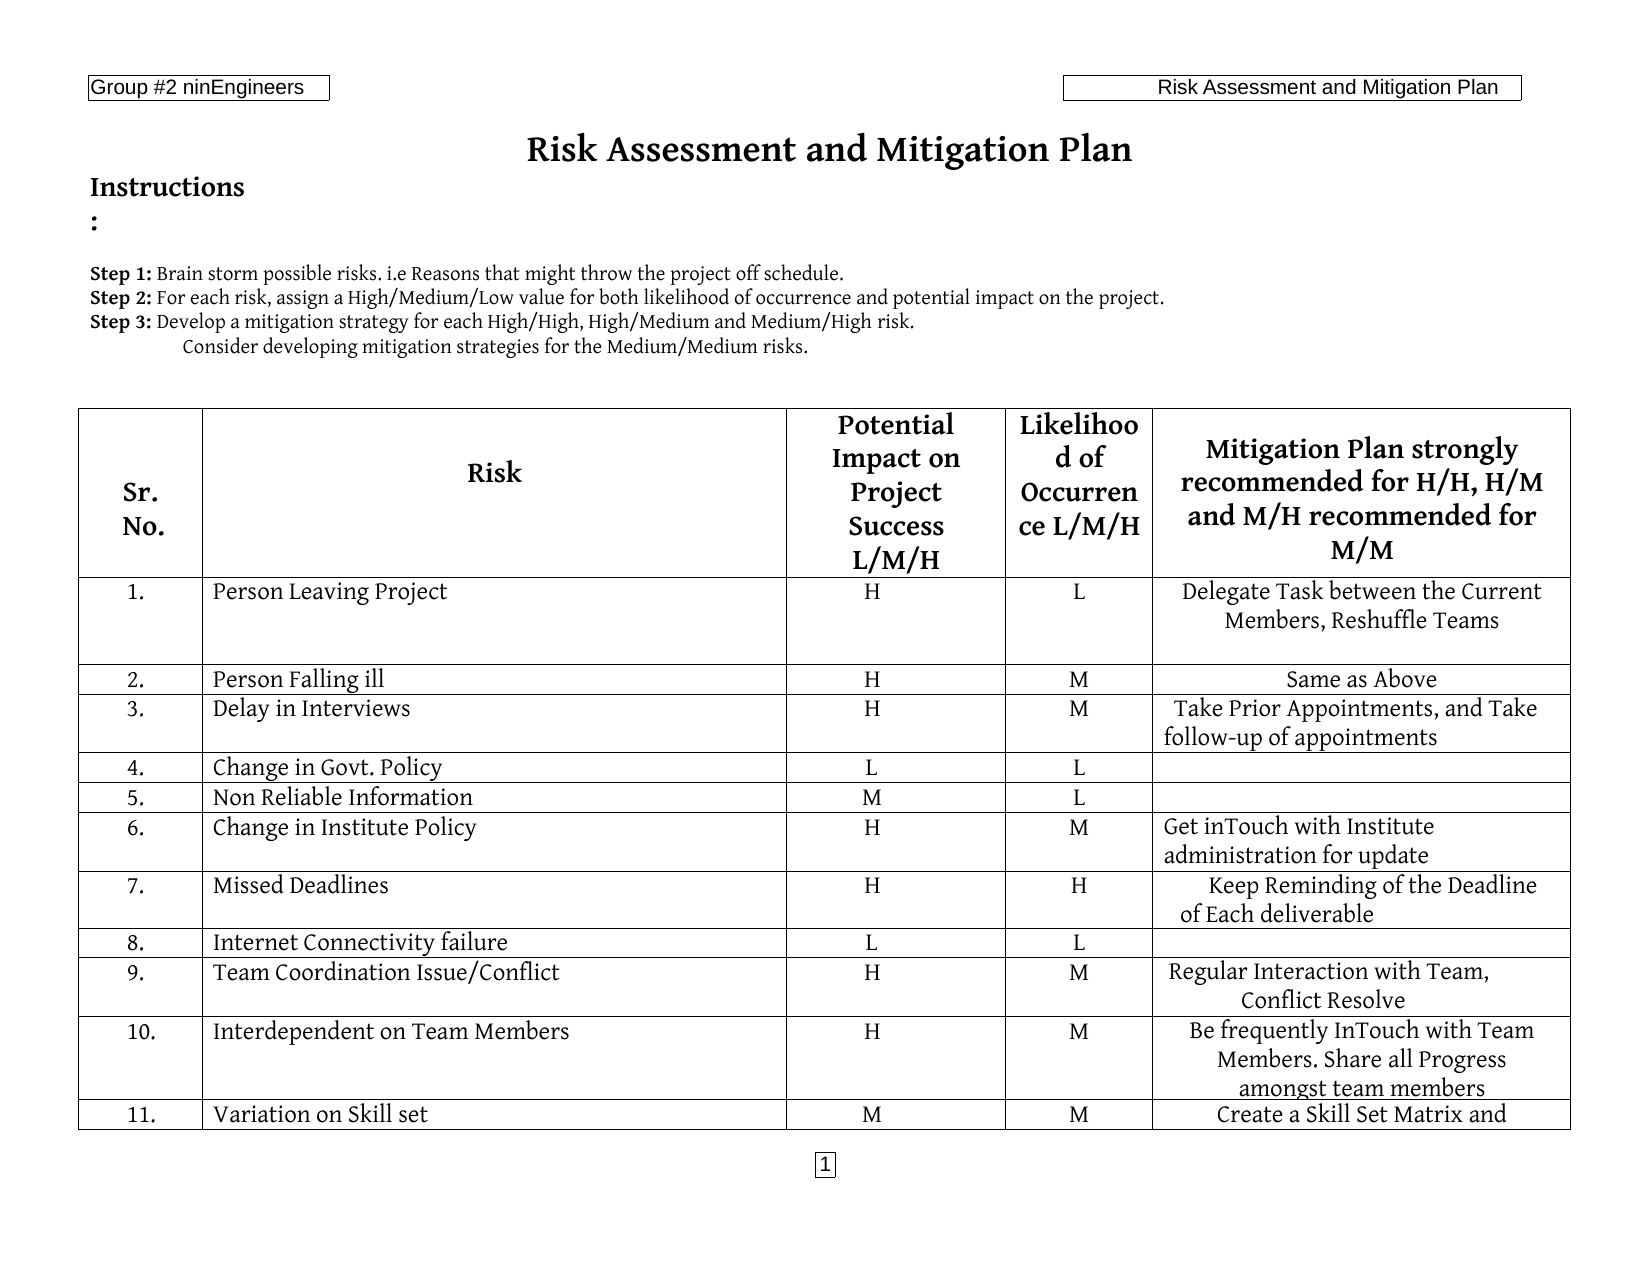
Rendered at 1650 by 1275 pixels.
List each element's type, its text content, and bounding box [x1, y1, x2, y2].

text Risk Assessment and Mitigation Plan [527, 128, 1583, 172]
table_cell [1153, 929, 1570, 957]
table_cell 1. [79, 578, 202, 664]
table_cell Delegate Task between the Current Members, Reshuffle Teams [1153, 578, 1570, 664]
table_cell M [1006, 695, 1152, 752]
table_cell Non Reliable Information [203, 783, 786, 812]
table_cell M [787, 1100, 1005, 1129]
table_cell 3. [79, 695, 202, 752]
table_cell L [787, 929, 1005, 957]
table_cell 2. [79, 665, 202, 694]
table_cell L [787, 753, 1005, 782]
table_cell Internet Connectivity failure [203, 929, 786, 957]
table_header Mitigation Plan strongly recommended for H/H, H/M and M/H recommended for M/M [1153, 409, 1570, 577]
table_cell M [1006, 958, 1152, 1016]
table_cell [1153, 753, 1570, 782]
table_cell Missed Deadlines [203, 872, 786, 927]
table_cell Person Leaving Project [203, 578, 786, 664]
table_cell Interdependent on Team Members [203, 1017, 786, 1099]
text Step 2: For each risk, assign a High/Medium/Low value for both likelihood of occurrence and potential impact on the project. [90, 286, 1583, 311]
table_cell [1153, 783, 1570, 812]
table_cell Take Prior Appointments, and Take follow-up of appointments [1153, 695, 1570, 752]
table_cell H [787, 665, 1005, 694]
table_cell M [1006, 665, 1152, 694]
table_cell Variation on Skill set [203, 1100, 786, 1129]
table_cell 10. [79, 1017, 202, 1099]
table_cell H [787, 872, 1005, 927]
table_cell M [1006, 1017, 1152, 1099]
table_cell L [1006, 578, 1152, 664]
table_cell Change in Govt. Policy [203, 753, 786, 782]
text Consider developing mitigation strategies for the Medium/Medium risks. [164, 335, 826, 359]
table_cell 9. [79, 958, 202, 1016]
table_cell M [1006, 813, 1152, 871]
table_cell M [1006, 1100, 1152, 1129]
table_cell Team Coordination Issue/Conflict [203, 958, 786, 1016]
table_header Potential Impact on Project Success L/M/H [787, 409, 1005, 577]
table_cell 4. [79, 753, 202, 782]
text Instructions: [90, 171, 251, 238]
table_cell H [787, 813, 1005, 871]
table_cell Person Falling ill [203, 665, 786, 694]
table_cell 7. [79, 872, 202, 927]
table_cell Create a Skill Set Matrix and [1153, 1100, 1570, 1129]
table_cell H [787, 958, 1005, 1016]
table_cell H [787, 1017, 1005, 1099]
table_cell 8. [79, 929, 202, 957]
table_header Risk [203, 409, 786, 577]
table_cell L [1006, 929, 1152, 957]
table_cell Change in Institute Policy [203, 813, 786, 871]
table_cell Keep Reminding of the Deadline of Each deliverable [1153, 872, 1570, 927]
table_cell L [1006, 783, 1152, 812]
table_cell 11. [79, 1100, 202, 1129]
table_cell H [787, 695, 1005, 752]
table_cell Regular Interaction with Team, Conflict Resolve [1153, 958, 1570, 1016]
table_cell L [1006, 753, 1152, 782]
table_cell Delay in Interviews [203, 695, 786, 752]
table_cell 6. [79, 813, 202, 871]
table_cell Same as Above [1153, 665, 1570, 694]
table_cell Get inTouch with Institute administration for update [1153, 813, 1570, 871]
table_cell M [787, 783, 1005, 812]
text Step 1: Brain storm possible risks. i.e Reasons that might throw the project off schedule. [90, 262, 1583, 286]
table_cell Be frequently InTouch with Team Members. Share all Progress amongst team members [1153, 1017, 1570, 1099]
table_cell H [787, 578, 1005, 664]
table_cell 5. [79, 783, 202, 812]
table_header Likelihood of Occurrence L/M/H [1006, 409, 1152, 577]
table_header Sr. No. [79, 409, 202, 577]
text Step 3: Develop a mitigation strategy for each High/High, High/Medium and Medium/High risk. [90, 311, 1583, 335]
table_cell H [1006, 872, 1152, 927]
